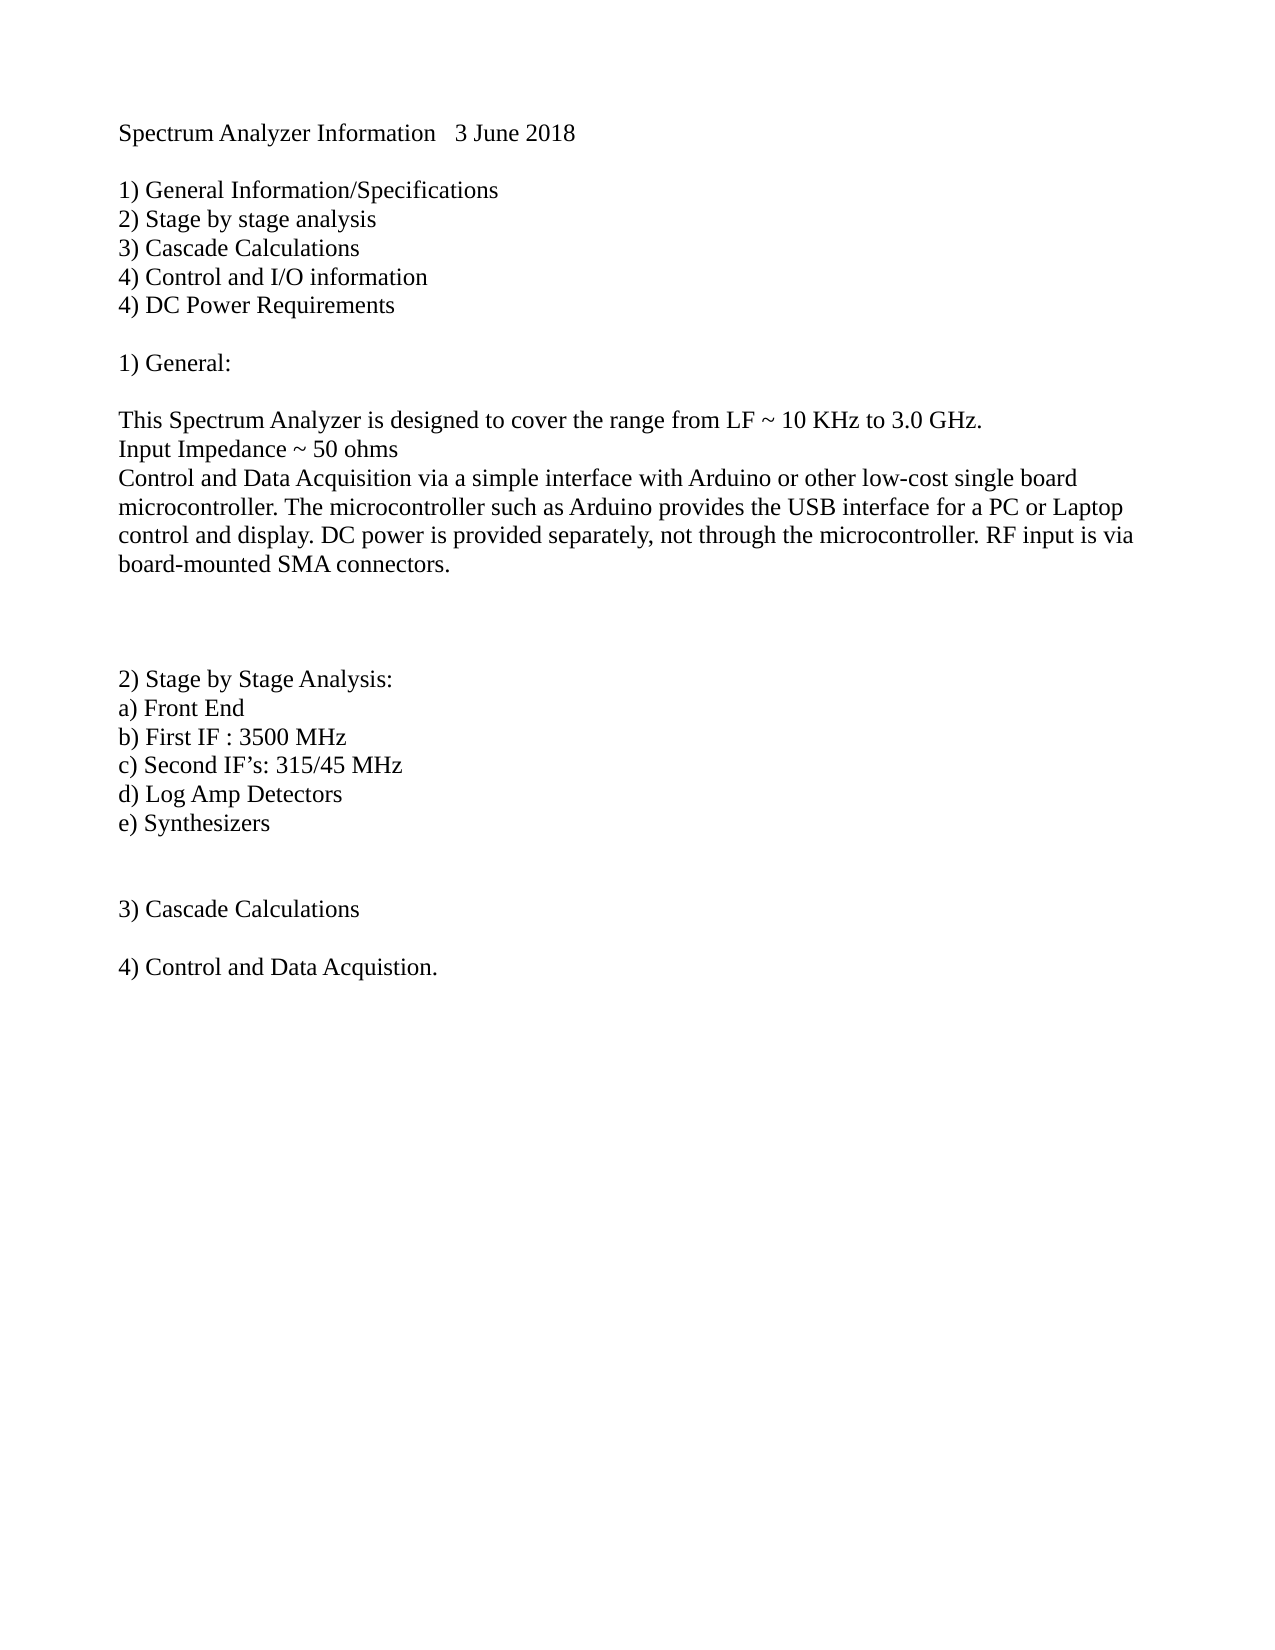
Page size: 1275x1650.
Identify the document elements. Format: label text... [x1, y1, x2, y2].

text 3) Cascade Calculations [118, 233, 1157, 262]
text Spectrum Analyzer Information 3 June 2018 [118, 118, 1157, 147]
text 4) Control and I/O information [118, 262, 1157, 291]
text 3) Cascade Calculations [118, 894, 1157, 923]
text 4) Control and Data Acquistion. [118, 952, 1157, 981]
text d) Log Amp Detectors [118, 779, 1157, 808]
text a) Front End [118, 693, 1157, 722]
text b) First IF : 3500 MHz [118, 722, 1157, 751]
text c) Second IF’s: 315/45 MHz [118, 751, 1157, 779]
text 2) Stage by Stage Analysis: [118, 664, 1157, 693]
text Control and Data Acquisition via a simple interface with Arduino or other low-cost single board microcontroller. The microcontroller such as Arduino provides the USB interface for a PC or Laptop control and display. DC power is provided separately, not through the microcontroller. RF input is via board-mounted SMA connectors. [118, 463, 1157, 578]
text e) Synthesizers [118, 808, 1157, 837]
text 1) General: [118, 348, 1157, 377]
text 1) General Information/Specifications [118, 176, 1157, 204]
text Input Impedance ~ 50 ohms [118, 434, 1157, 463]
text This Spectrum Analyzer is designed to cover the range from LF ~ 10 KHz to 3.0 GHz. [118, 406, 1157, 434]
text 4) DC Power Requirements [118, 291, 1157, 319]
text 2) Stage by stage analysis [118, 204, 1157, 233]
